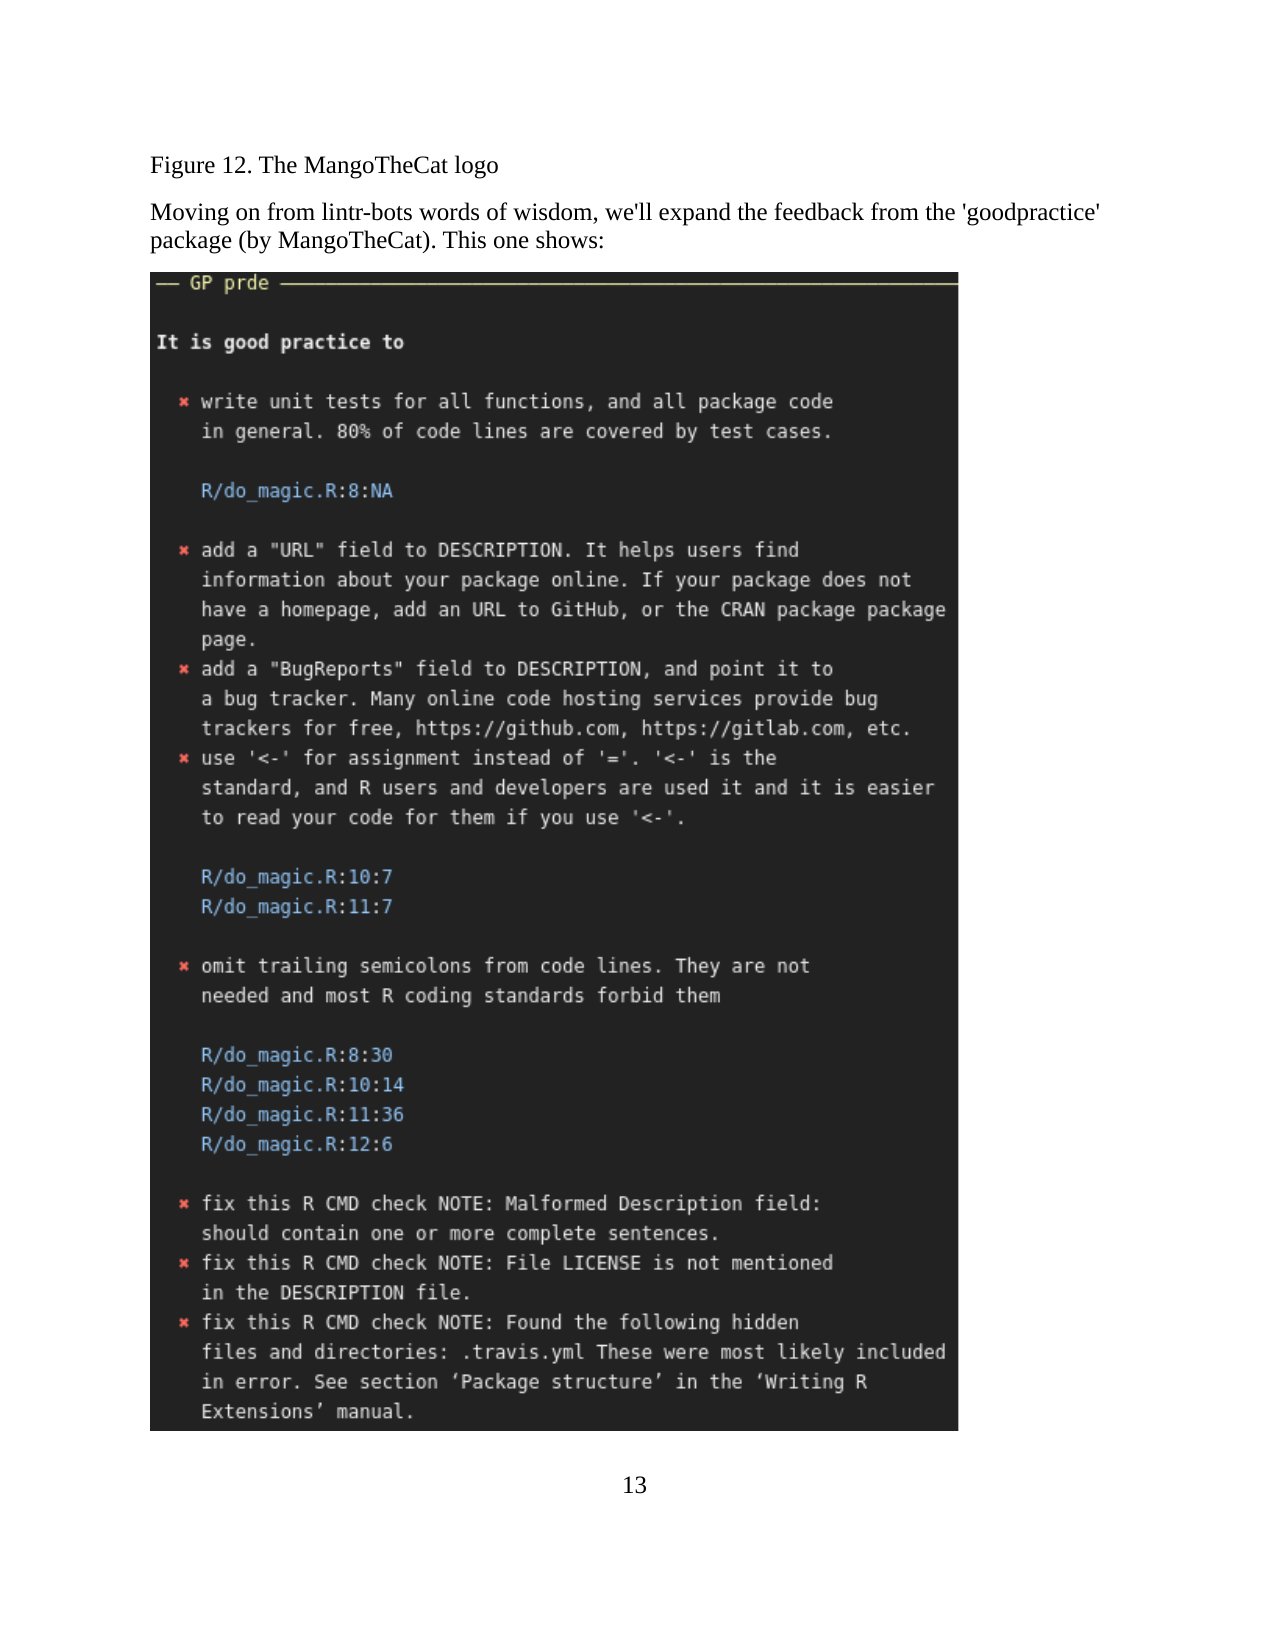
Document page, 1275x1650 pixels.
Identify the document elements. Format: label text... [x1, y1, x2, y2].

text Figure 12. The MangoTheCat logo [150, 150, 1125, 179]
text Moving on from lintr-bots words of wisdom, we'll expand the feedback from the 'goodpractice' package (by MangoTheCat). This one shows: [150, 197, 1125, 254]
picture [150, 272, 959, 1431]
